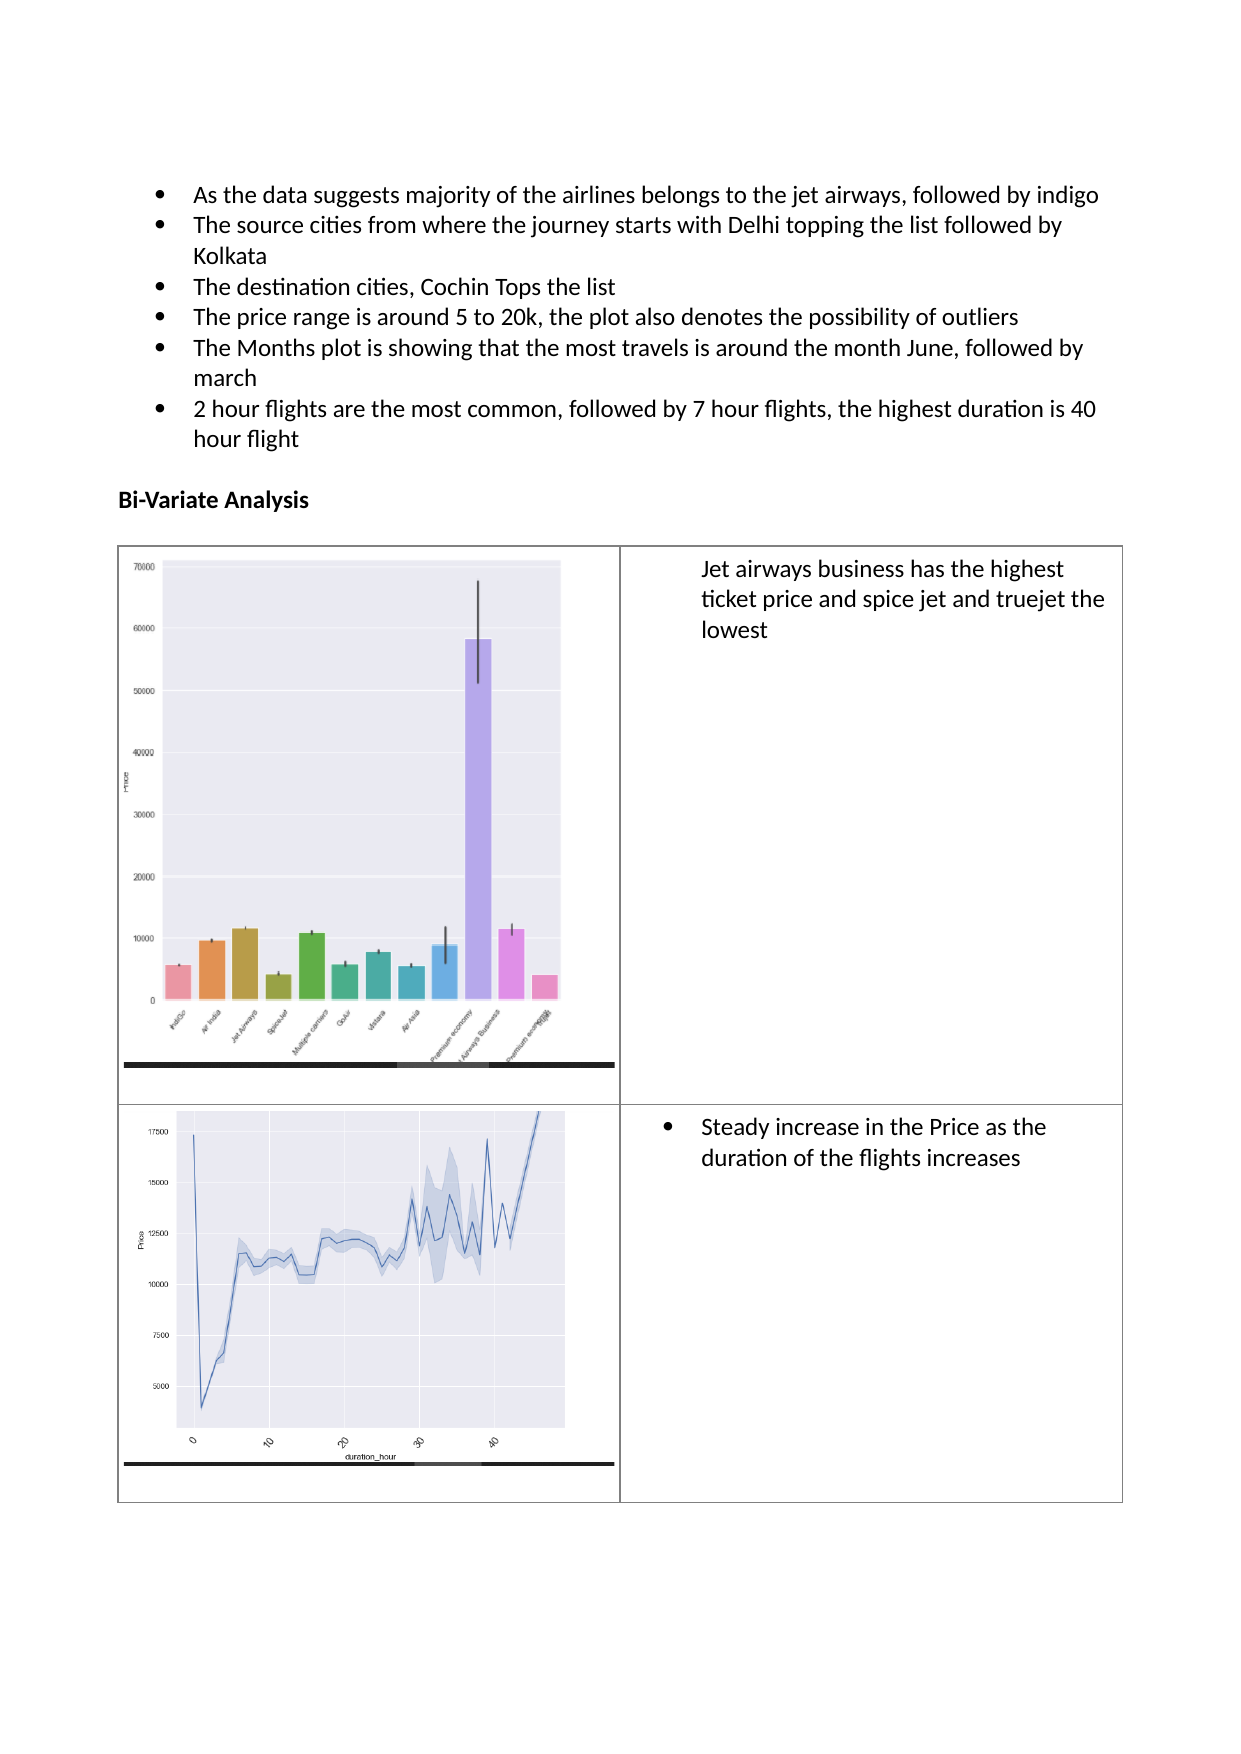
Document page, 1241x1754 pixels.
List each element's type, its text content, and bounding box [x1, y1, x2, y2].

picture [123, 1111, 615, 1466]
list The source cities from where the journey starts with Delhi topping the list followed by Kolkata [156, 210, 1122, 271]
list The price range is around 5 to 20k, the plot also denotes the possibility of outliers [156, 301, 1122, 332]
table_cell Steady increase in the Price as the duration of the flights increases [621, 1105, 1122, 1502]
table_header [119, 547, 619, 1104]
picture [123, 553, 615, 1068]
list The destination cities, Cochin Tops the list [156, 271, 1122, 301]
list As the data suggests majority of the airlines belongs to the jet airways, followed by indigo [156, 179, 1122, 210]
list The Months plot is showing that the most travels is around the month June, followed by march [156, 332, 1122, 393]
table_cell [119, 1105, 619, 1502]
list 2 hour flights are the most common, followed by 7 hour flights, the highest duration is 40 hour flight [156, 393, 1122, 454]
table_header Jet airways business has the highest ticket price and spice jet and truejet the lowest [621, 547, 1122, 1104]
text Bi-Variate Analysis [118, 484, 1122, 515]
